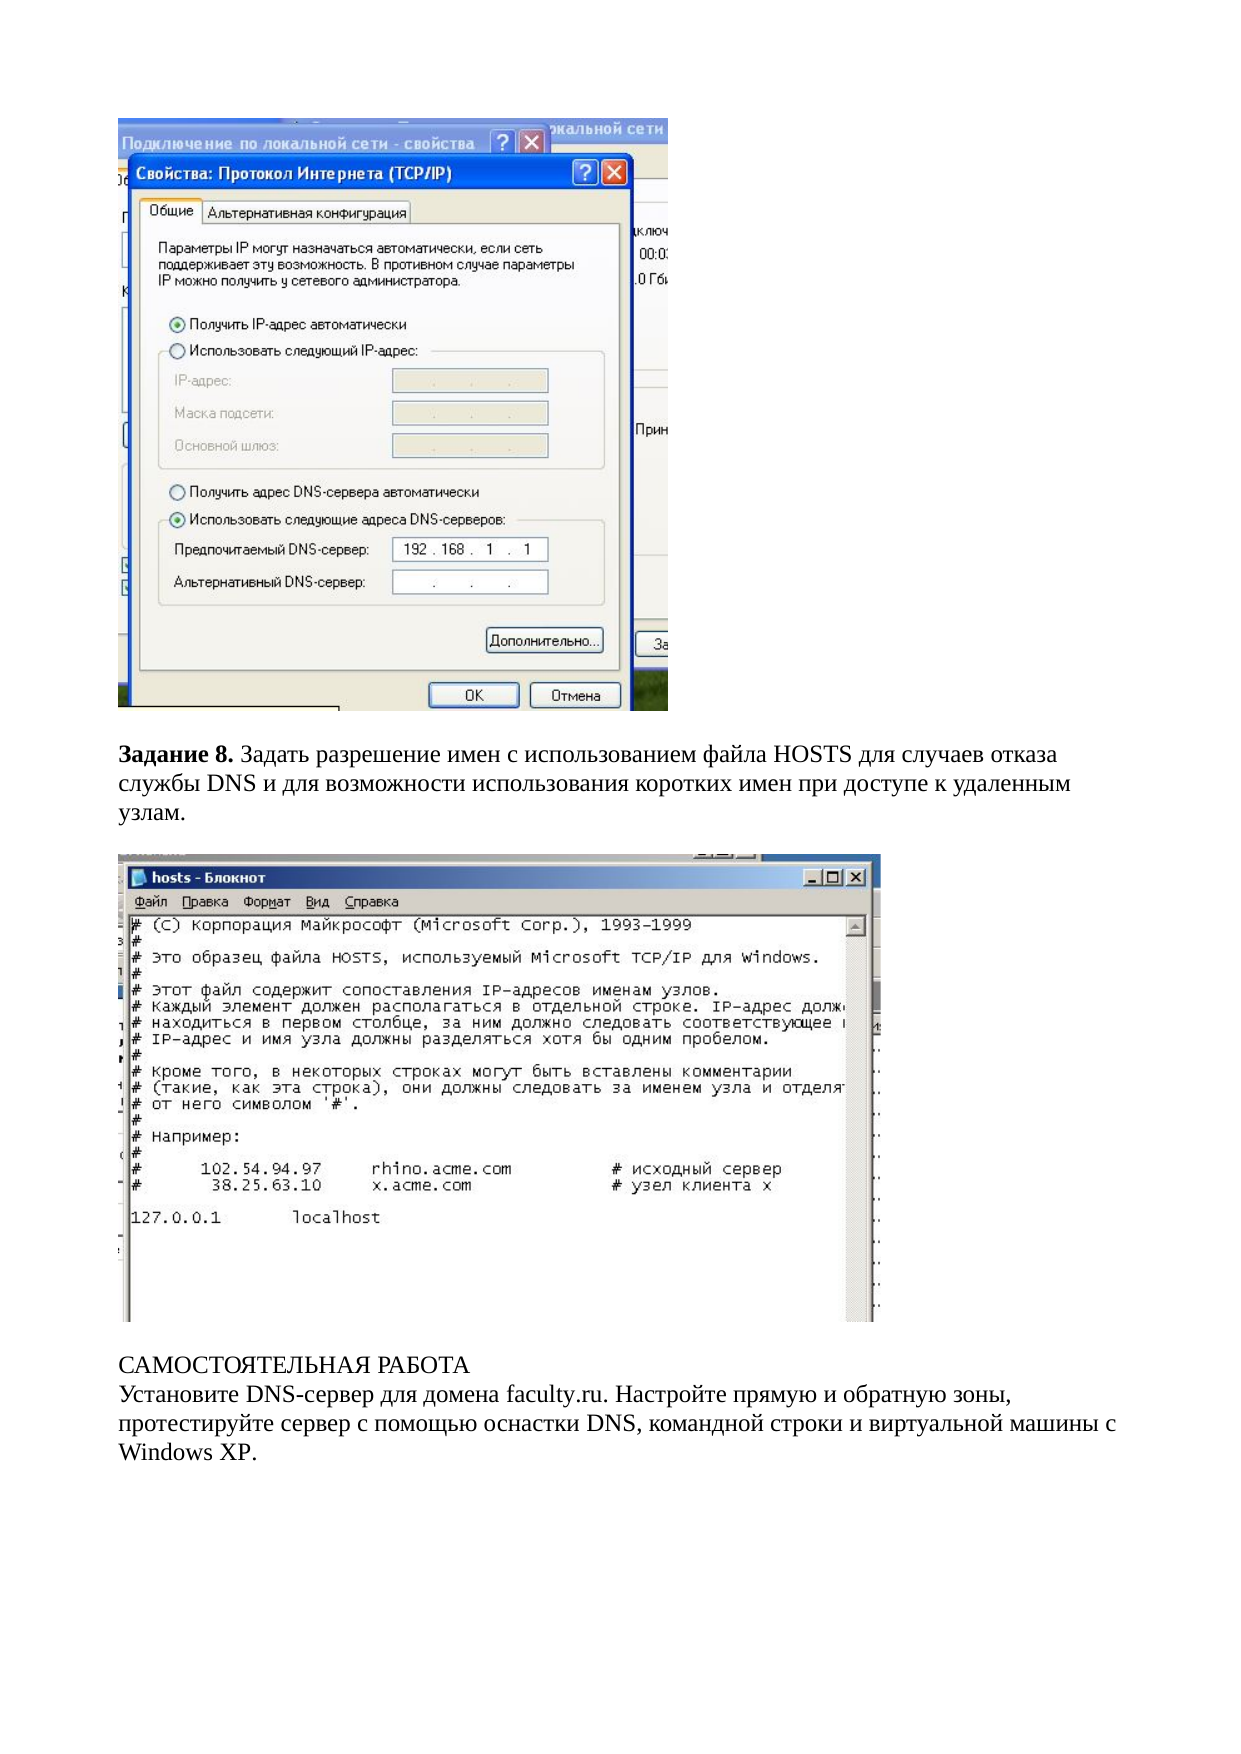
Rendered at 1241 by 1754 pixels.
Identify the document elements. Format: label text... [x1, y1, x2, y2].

text [118, 118, 1122, 739]
text Задание 8. Задать разрешение имен с использованием файла HOSTS для случаев отказа службы DNS и для возможности использования коротких имен при доступе к удаленным узлам. САМОСТОЯТЕЛЬНАЯ РАБОТА [118, 739, 1122, 1379]
text Установите DNS-сервер для домена faculty.ru. Настройте прямую и обратную зоны, протестируйте сервер с помощью оснастки DNS, командной строки и виртуальной машины с Windows XP. [118, 1379, 1122, 1466]
